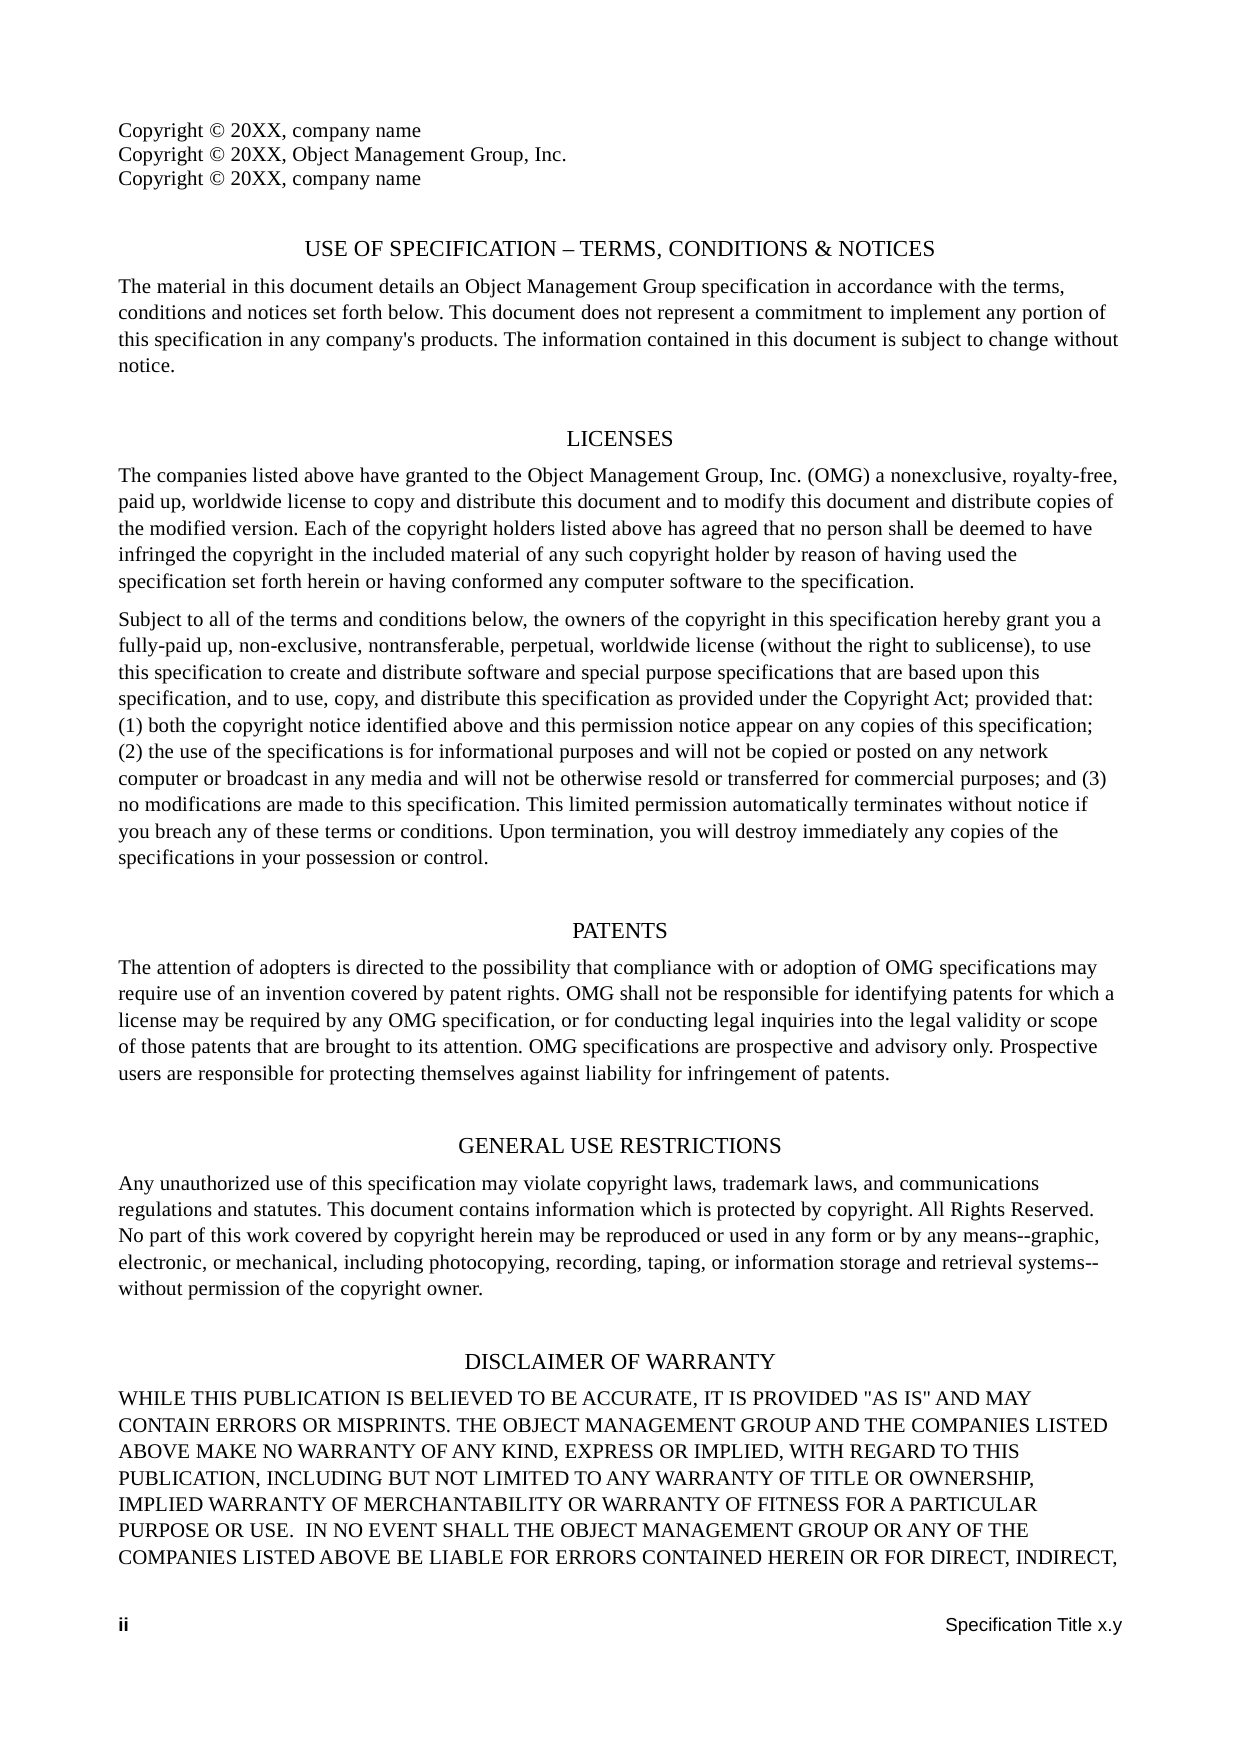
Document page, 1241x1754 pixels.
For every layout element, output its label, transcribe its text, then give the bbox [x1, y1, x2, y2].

text Subject to all of the terms and conditions below, the owners of the copyright in this specification hereby grant you a fully-paid up, non-exclusive, nontransferable, perpetual, worldwide license (without the right to sublicense), to use this specification to create and distribute software and special purpose specifications that are based upon this specification, and to use, copy, and distribute this specification as provided under the Copyright Act; provided that: (1) both the copyright notice identified above and this permission notice appear on any copies of this specification; (2) the use of the specifications is for informational purposes and will not be copied or posted on any network computer or broadcast in any media and will not be otherwise resold or transferred for commercial purposes; and (3) no modifications are made to this specification. This limited permission automatically terminates without notice if you breach any of these terms or conditions. Upon termination, you will destroy immediately any copies of the specifications in your possession or control. [118, 607, 1122, 869]
subtitle USE OF SPECIFICATION – TERMS, CONDITIONS & NOTICES [118, 235, 1122, 262]
subtitle PATENTS [118, 916, 1122, 943]
subtitle LICENSES [118, 424, 1122, 451]
text Copyright © 20XX, company name Copyright © 20XX, Object Management Group, Inc. Copyright © 20XX, company name [118, 118, 1122, 190]
text The material in this document details an Object Management Group specification in accordance with the terms, conditions and notices set forth below. This document does not represent a commitment to implement any portion of this specification in any company's products. The information contained in this document is subject to change without notice. [118, 274, 1122, 377]
text Any unauthorized use of this specification may violate copyright laws, trademark laws, and communications regulations and statutes. This document contains information which is protected by copyright. All Rights Reserved. No part of this work covered by copyright herein may be reproduced or used in any form or by any means--graphic, electronic, or mechanical, including photocopying, recording, taping, or information storage and retrieval systems--without permission of the copyright owner. [118, 1170, 1122, 1300]
subtitle GENERAL USE RESTRICTIONS [118, 1132, 1122, 1159]
text WHILE THIS PUBLICATION IS BELIEVED TO BE ACCURATE, IT IS PROVIDED "AS IS" AND MAY CONTAIN ERRORS OR MISPRINTS. THE OBJECT MANAGEMENT GROUP AND THE COMPANIES LISTED ABOVE MAKE NO WARRANTY OF ANY KIND, EXPRESS OR IMPLIED, WITH REGARD TO THIS PUBLICATION, INCLUDING BUT NOT LIMITED TO ANY WARRANTY OF TITLE OR OWNERSHIP, IMPLIED WARRANTY OF MERCHANTABILITY OR WARRANTY OF FITNESS FOR A PARTICULAR PURPOSE OR USE. IN NO EVENT SHALL THE OBJECT MANAGEMENT GROUP OR ANY OF THE COMPANIES LISTED ABOVE BE LIABLE FOR ERRORS CONTAINED HEREIN OR FOR DIRECT, INDIRECT, [118, 1386, 1122, 1569]
text The attention of adopters is directed to the possibility that compliance with or adoption of OMG specifications may require use of an invention covered by patent rights. OMG shall not be responsible for identifying patents for which a license may be required by any OMG specification, or for conducting legal inquiries into the legal validity or scope of those patents that are brought to its attention. OMG specifications are prospective and advisory only. Prospective users are responsible for protecting themselves against liability for infringement of patents. [118, 955, 1122, 1085]
text The companies listed above have granted to the Object Management Group, Inc. (OMG) a nonexclusive, royalty-free, paid up, worldwide license to copy and distribute this document and to modify this document and distribute copies of the modified version. Each of the copyright holders listed above has agreed that no person shall be deemed to have infringed the copyright in the included material of any such copyright holder by reason of having used the specification set forth herein or having conformed any computer software to the specification. [118, 463, 1122, 593]
subtitle DISCLAIMER OF WARRANTY [118, 1348, 1122, 1374]
